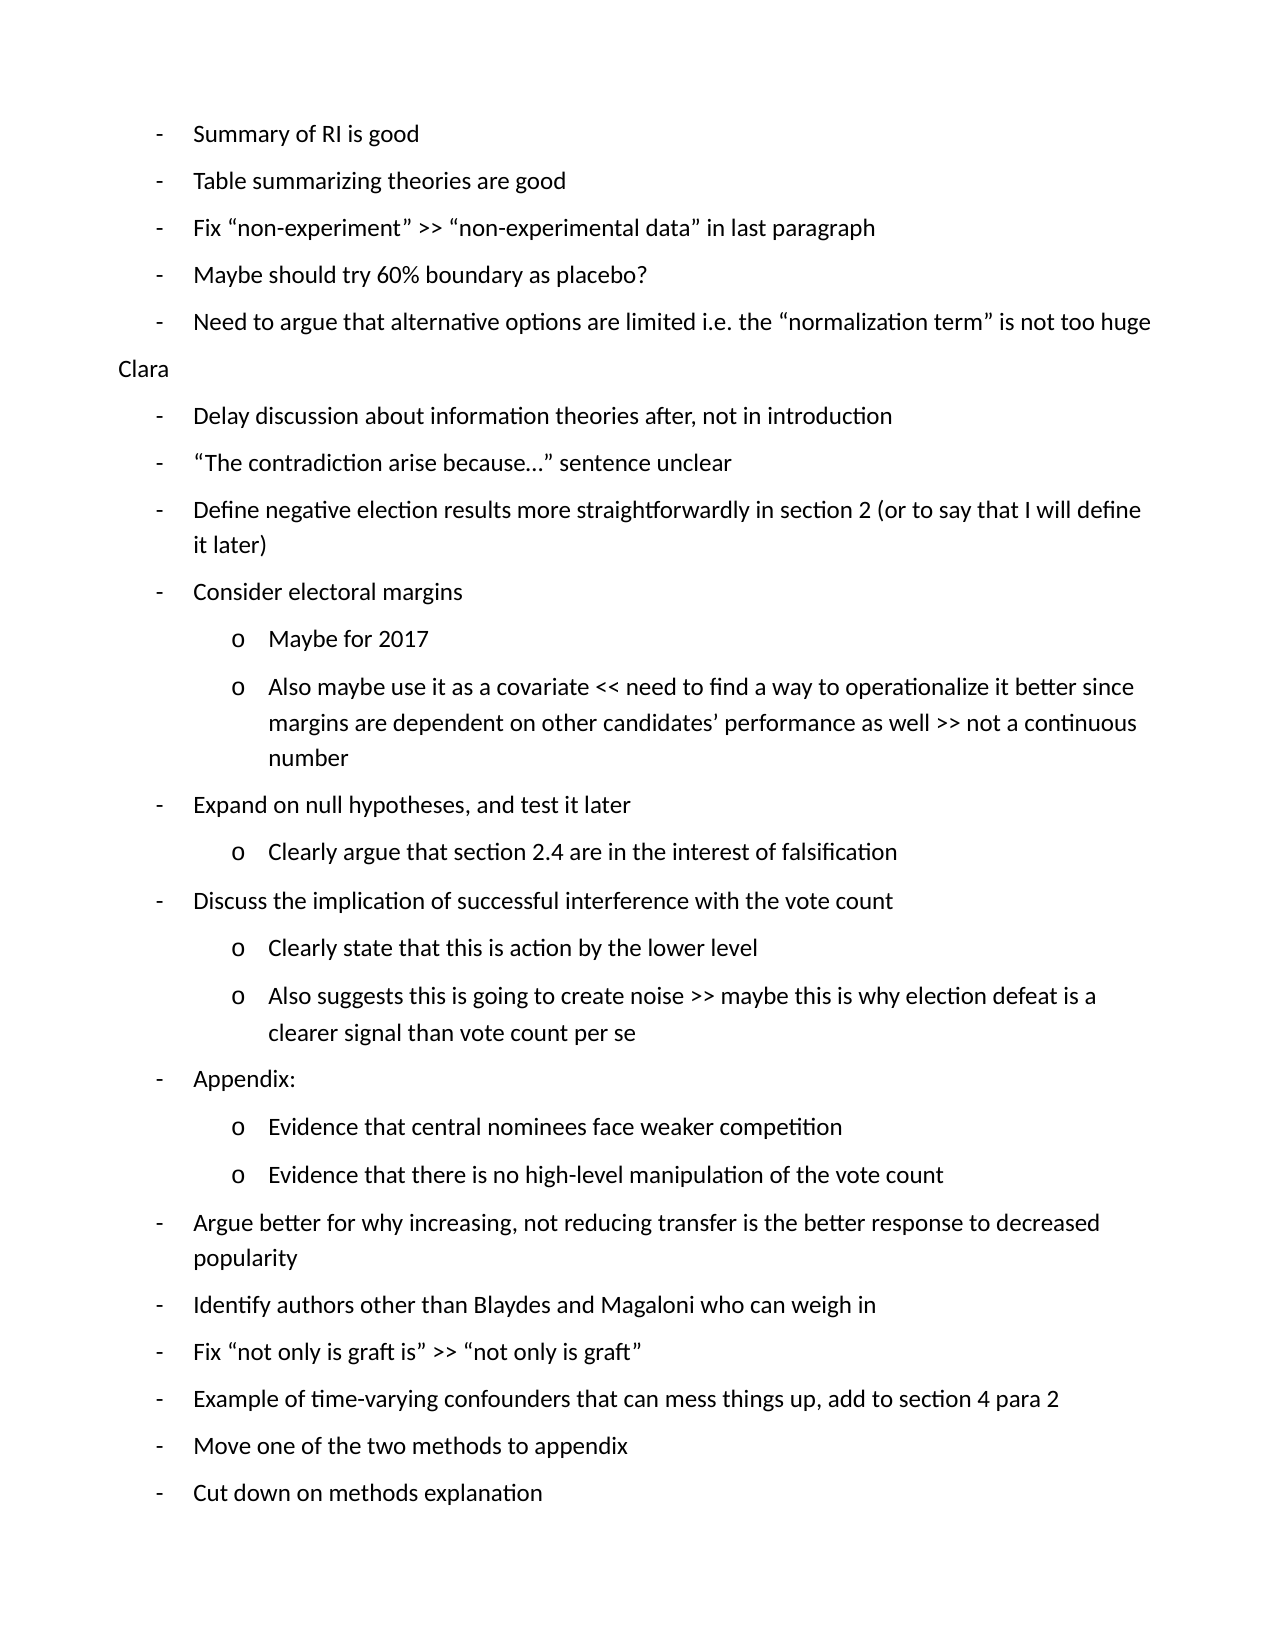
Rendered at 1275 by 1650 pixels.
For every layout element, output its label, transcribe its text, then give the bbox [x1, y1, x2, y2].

text Clara [118, 353, 1157, 383]
list Also maybe use it as a covariate << need to find a way to operationalize it better since margins are dependent on other candidates’ performance as well >> not a continuous number [231, 671, 1157, 773]
list Evidence that central nominees face weaker competition [231, 1111, 1157, 1142]
list Argue better for why increasing, not reducing transfer is the better response to decreased popularity [156, 1207, 1157, 1273]
list Need to argue that alternative options are limited i.e. the “normalization term” is not too huge [156, 306, 1157, 337]
list Maybe for 2017 [231, 623, 1157, 655]
list Clearly state that this is action by the lower level [231, 932, 1157, 964]
list Summary of RI is good [156, 118, 1157, 149]
list Table summarizing theories are good [156, 165, 1157, 196]
list Discuss the implication of successful interference with the vote count [156, 885, 1157, 916]
list Define negative election results more straightforwardly in section 2 (or to say that I will define it later) [156, 494, 1157, 559]
list Delay discussion about information theories after, not in introduction [156, 400, 1157, 431]
list Fix “not only is graft is” >> “not only is graft” [156, 1336, 1157, 1367]
list Appendix: [156, 1064, 1157, 1094]
list Clearly argue that section 2.4 are in the interest of falsification [231, 837, 1157, 868]
list Cut down on methods explanation [156, 1477, 1157, 1508]
list Maybe should try 60% boundary as placebo? [156, 259, 1157, 289]
list Fix “non-experiment” >> “non-experimental data” in last paragraph [156, 212, 1157, 243]
list Identify authors other than Blaydes and Magaloni who can weigh in [156, 1289, 1157, 1320]
list “The contradiction arise because…” sentence unclear [156, 447, 1157, 477]
list Expand on null hypotheses, and test it later [156, 789, 1157, 820]
list Move one of the two methods to appendix [156, 1430, 1157, 1461]
list Example of time-varying confounders that can mess things up, add to section 4 para 2 [156, 1383, 1157, 1414]
list Also suggests this is going to create noise >> maybe this is why election defeat is a clearer signal than vote count per se [231, 980, 1157, 1047]
list Consider electoral margins [156, 576, 1157, 606]
list Evidence that there is no high-level manipulation of the vote count [231, 1159, 1157, 1191]
